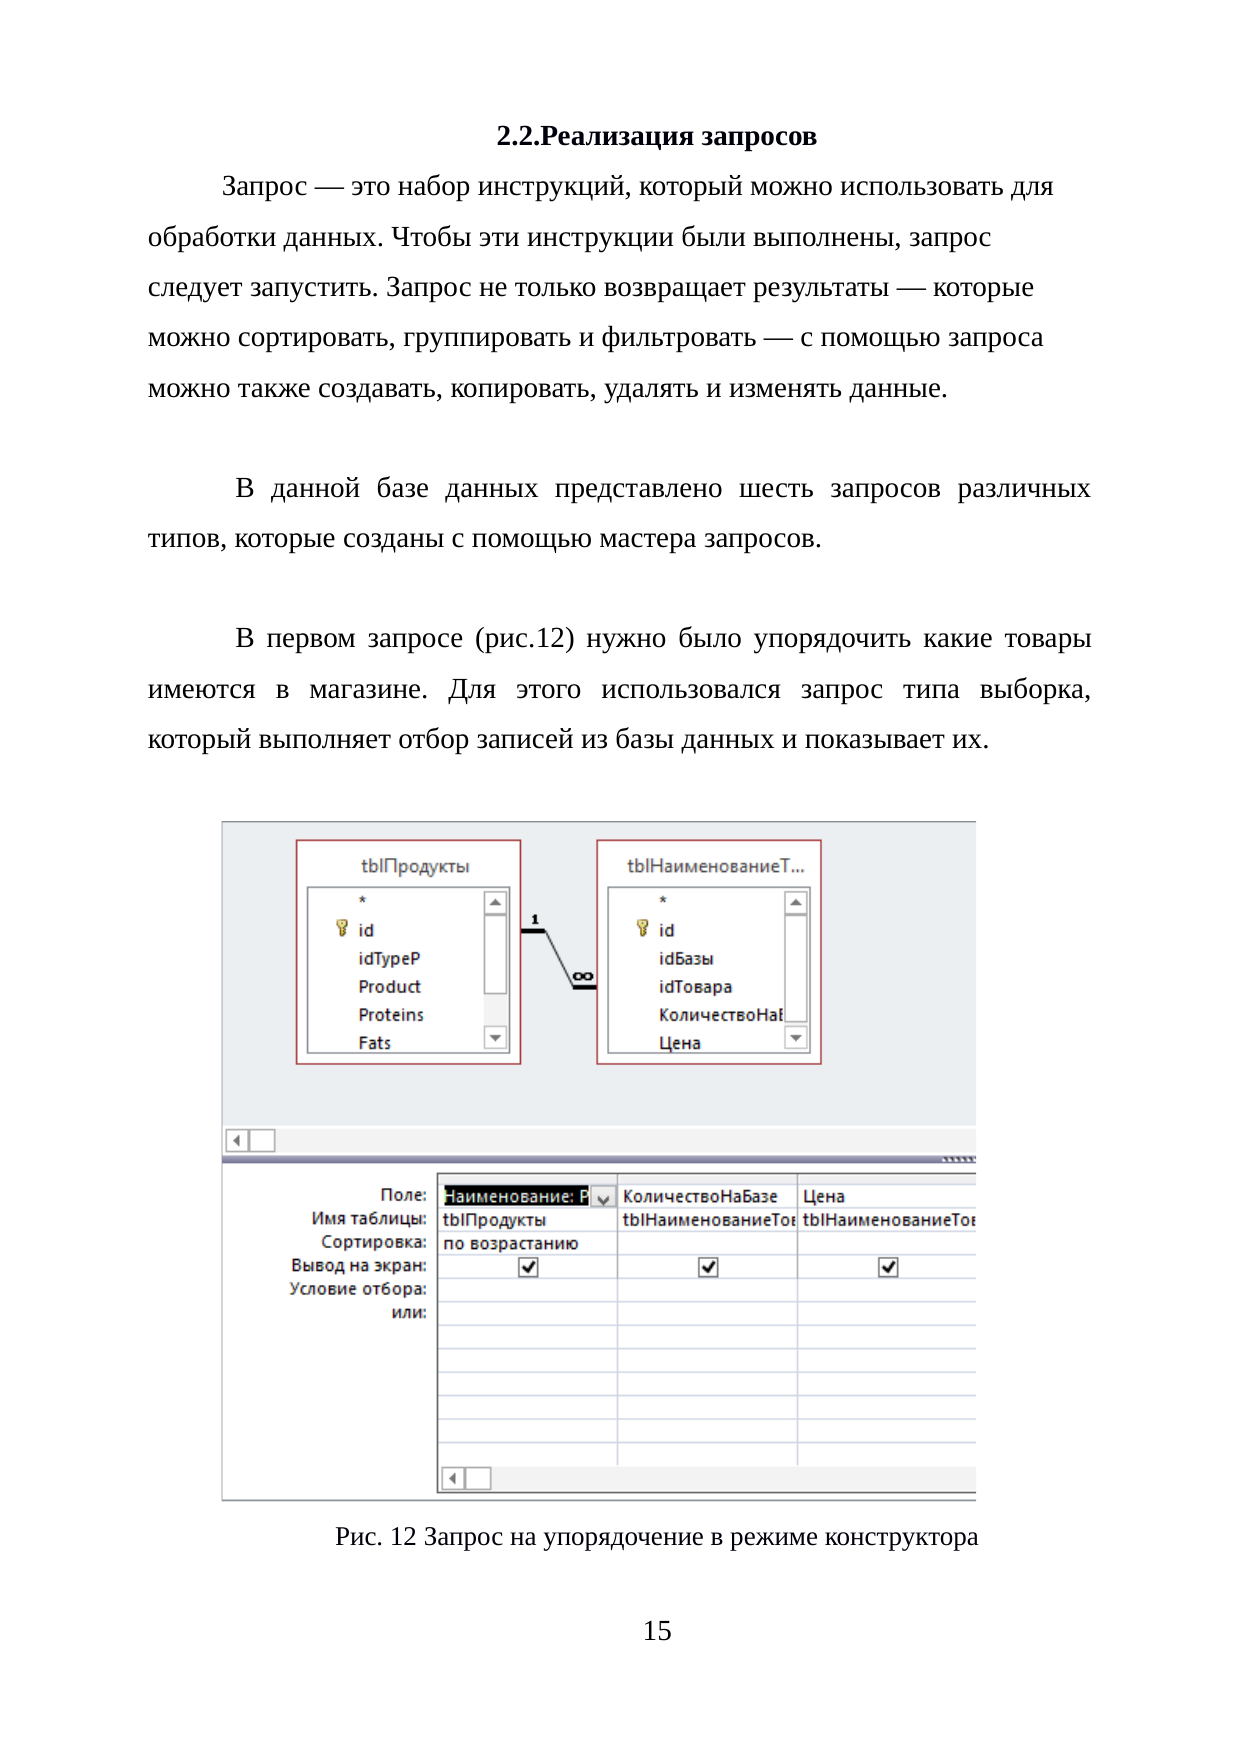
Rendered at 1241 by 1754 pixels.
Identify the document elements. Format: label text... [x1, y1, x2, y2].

subtitle 2.2.Реализация запросов [148, 118, 1092, 152]
text Рис. 12 Запрос на упорядочение в режиме конструктора [148, 1519, 1092, 1551]
text В данной базе данных представлено шесть запросов различных типов, которые созданы с помощью мастера запросов. [148, 470, 1092, 554]
picture [221, 821, 977, 1503]
text Запрос — это набор инструкций, который можно использовать для обработки данных. Чтобы эти инструкции были выполнены, запрос следует запустить. Запрос не только возвращает результаты — которые можно сортировать, группировать и фильтровать — с помощью запроса можно также создавать, копировать, удалять и изменять данные. [148, 168, 1092, 403]
text В первом запросе (рис.12) нужно было упорядочить какие товары имеются в магазине. Для этого использовался запрос типа выборка, который выполняет отбор записей из базы данных и показывает их. [148, 621, 1092, 755]
